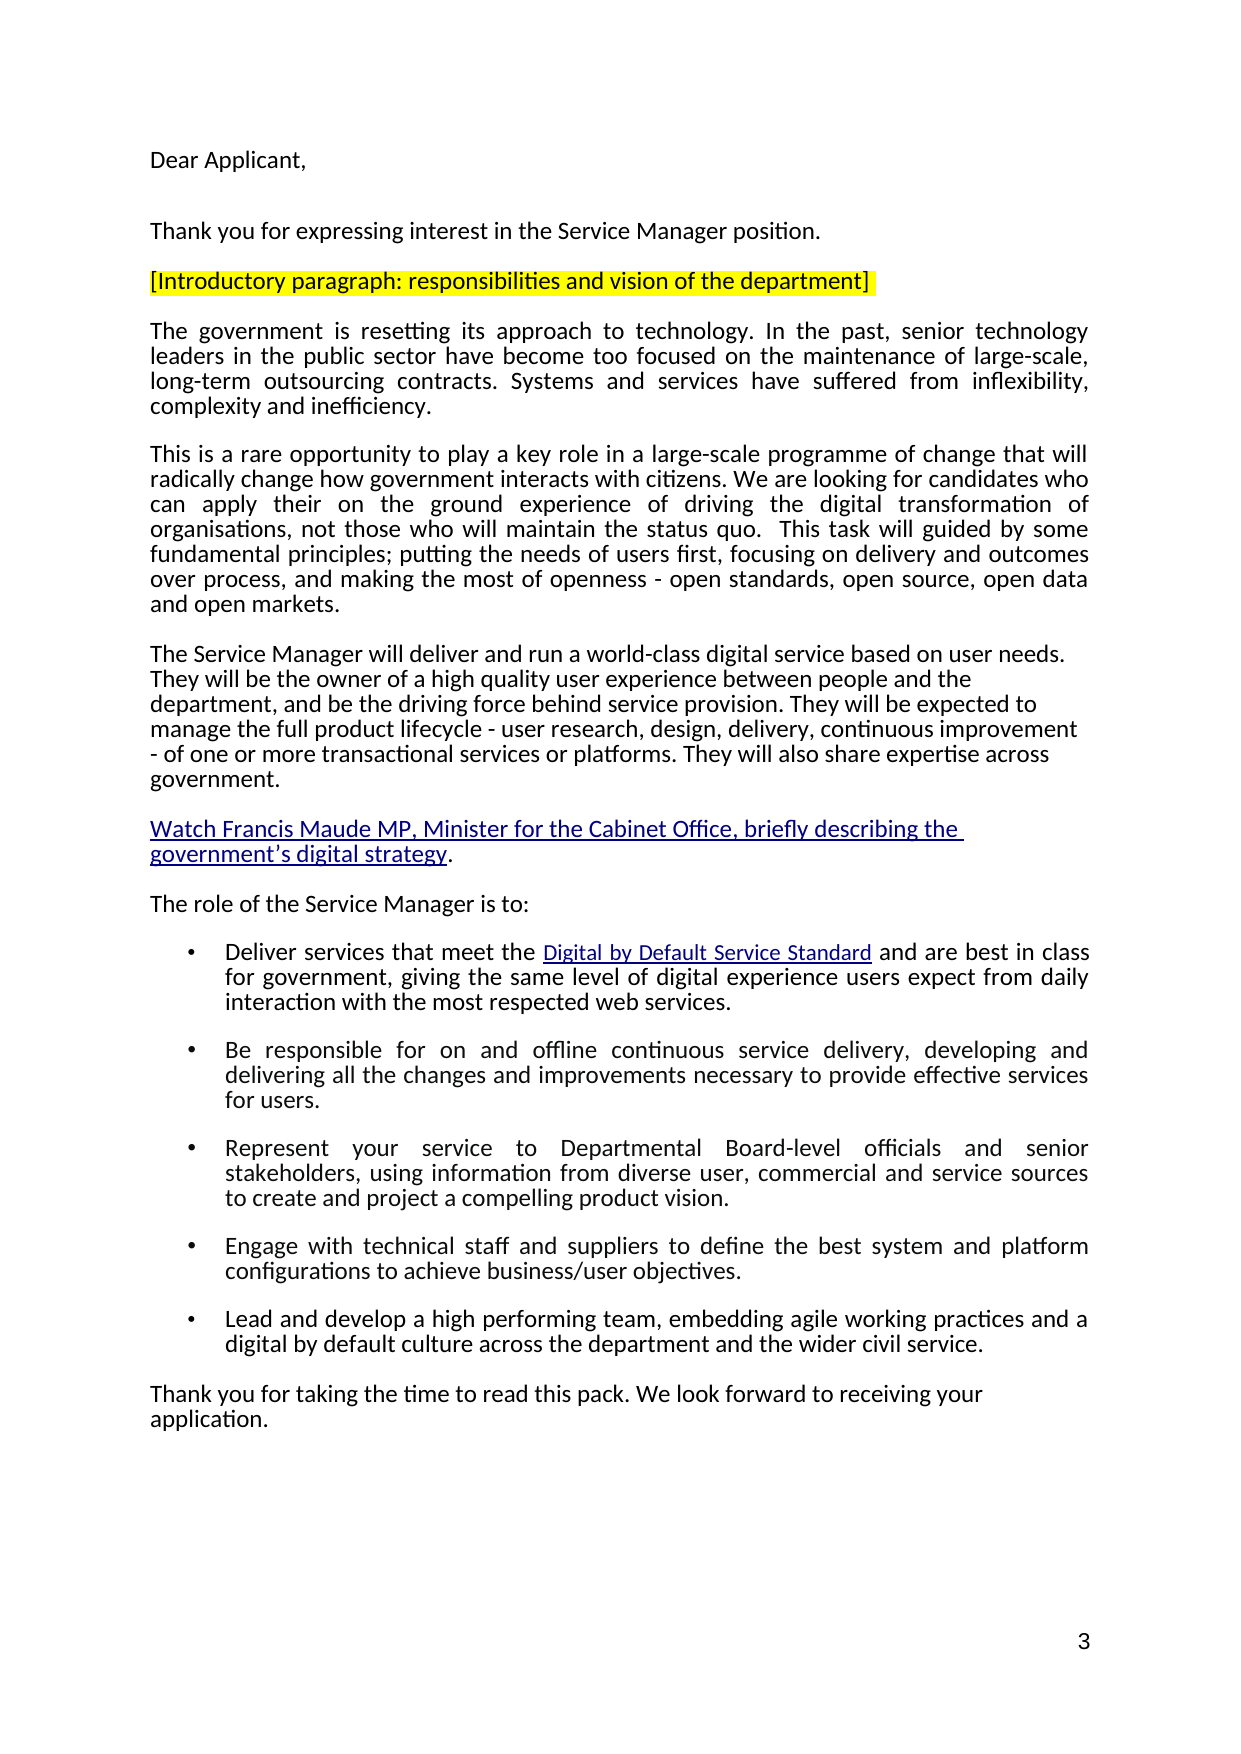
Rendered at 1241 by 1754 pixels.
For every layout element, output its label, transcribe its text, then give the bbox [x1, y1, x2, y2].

text Watch Francis Maude MP, Minister for the Cabinet Office, briefly describing the government’s digital strategy. [150, 819, 1090, 869]
text [Introductory paragraph: responsibilities and vision of the department] [150, 271, 1090, 296]
list Lead and develop a high performing team, embedding agile working practices and a digital by default culture across the department and the wider civil service. [187, 1308, 1090, 1358]
text Thank you for expressing interest in the Service Manager position. [150, 221, 1090, 246]
text Dear Applicant, [150, 150, 1090, 175]
list Represent your service to Departmental Board-level officials and senior stakeholders, using information from diverse user, commercial and service sources to create and project a compelling product vision. [187, 1137, 1090, 1212]
text This is a rare opportunity to play a key role in a large-scale programme of change that will radically change how government interacts with citizens. We are looking for candidates who can apply their on the ground experience of driving the digital transformation of organisations, not those who will maintain the status quo. This task will guided by some fundamental principles; putting the needs of users first, focusing on delivery and outcomes over process, and making the most of openness - open standards, open source, open data and open markets. [150, 444, 1090, 619]
text The government is resetting its approach to technology. In the past, senior technology leaders in the public sector have become too focused on the maintenance of large-scale, long-term outsourcing contracts. Systems and services have suffered from inflexibility, complexity and inefficiency. [150, 321, 1090, 421]
list Deliver services that meet the Digital by Default Service Standard and are best in class for government, giving the same level of digital experience users expect from daily interaction with the most respected web services. [187, 942, 1090, 1017]
list Engage with technical staff and suppliers to define the best system and platform configurations to achieve business/user objectives. [187, 1235, 1090, 1285]
text Thank you for taking the time to read this pack. We look forward to receiving your application. [150, 1383, 1090, 1433]
text The Service Manager will deliver and run a world-class digital service based on user needs. They will be the owner of a high quality user experience between people and the department, and be the driving force behind service provision. They will be expected to manage the full product lifecycle - user research, design, delivery, continuous improvement - of one or more transactional services or platforms. They will also share expertise across government. [150, 644, 1090, 794]
text The role of the Service Manager is to: [150, 894, 1090, 919]
list Be responsible for on and offline continuous service delivery, developing and delivering all the changes and improvements necessary to provide effective services for users. [187, 1039, 1090, 1114]
